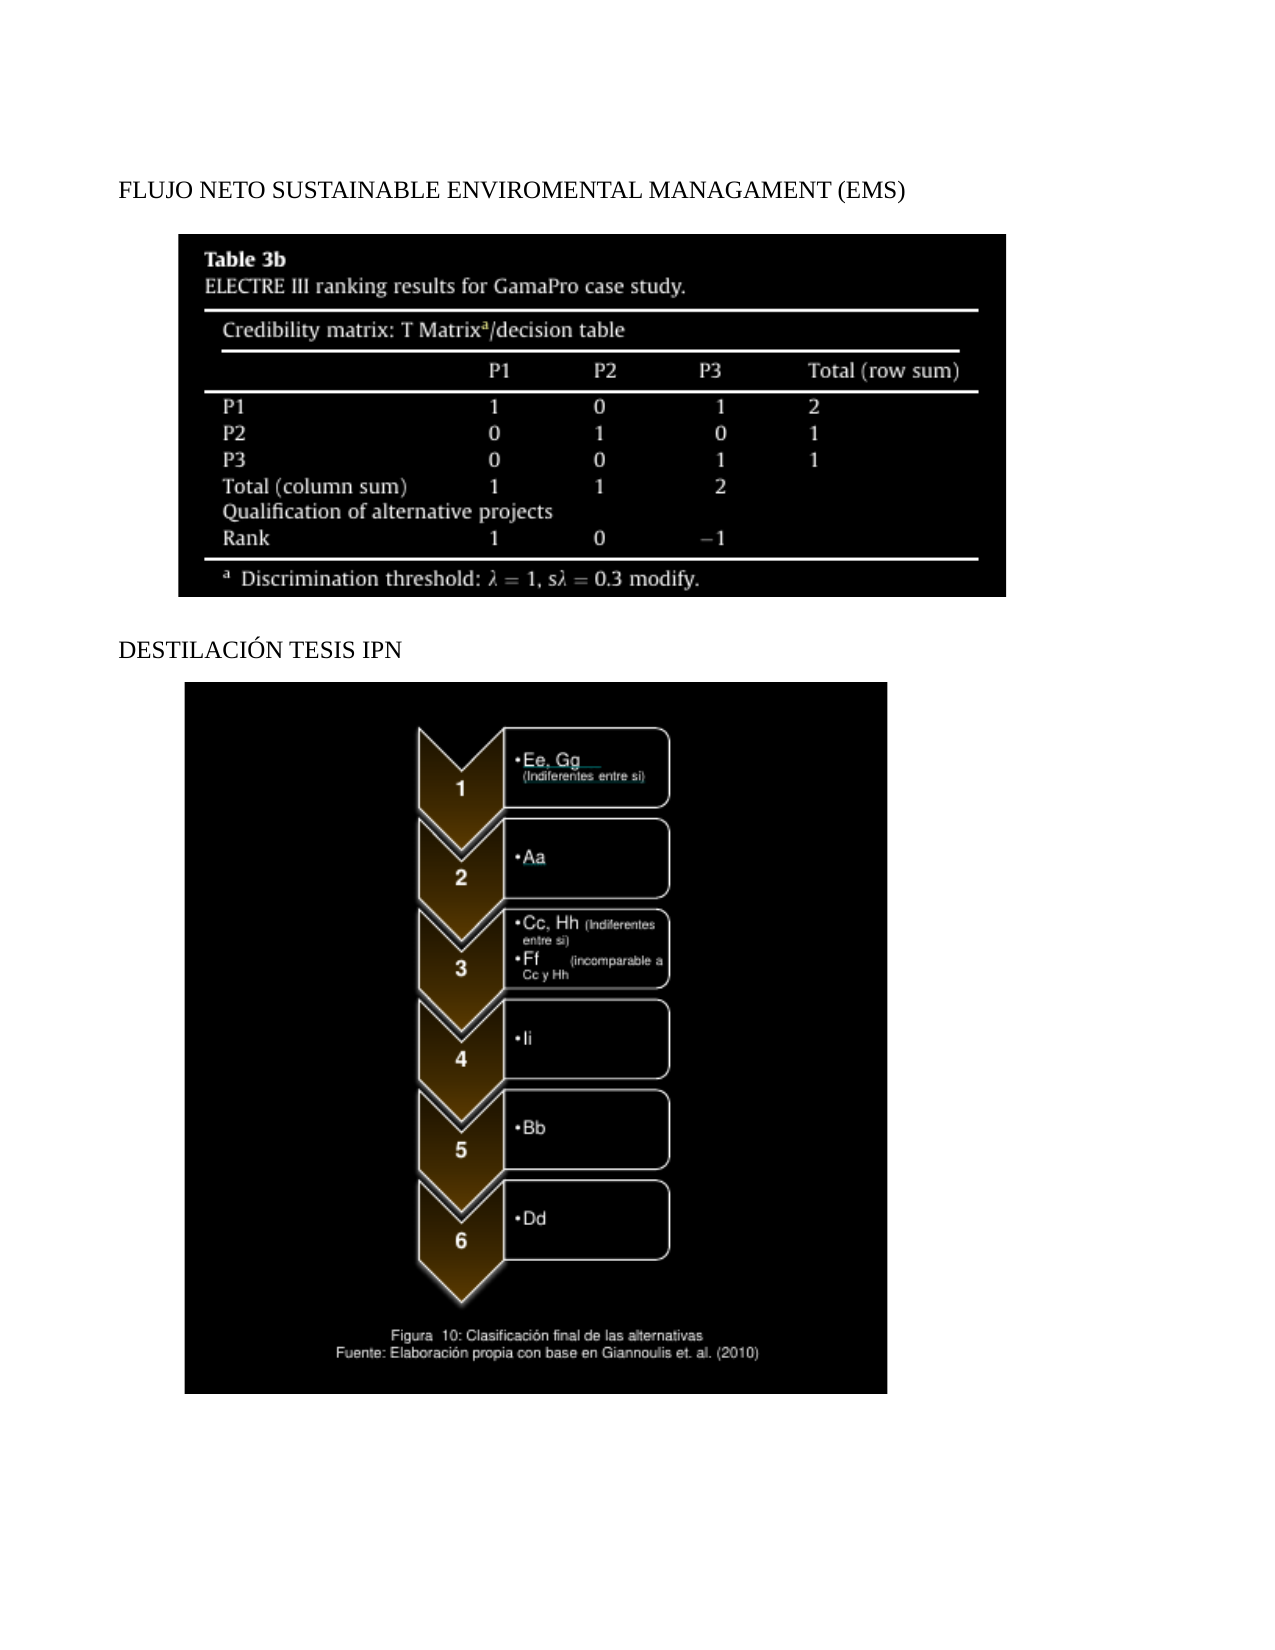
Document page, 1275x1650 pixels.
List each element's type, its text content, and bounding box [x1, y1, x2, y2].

picture [178, 234, 1007, 597]
text FLUJO NETO SUSTAINABLE ENVIROMENTAL MANAGAMENT (EMS) [118, 176, 1157, 204]
text DESTILACIÓN TESIS IPN [118, 636, 1157, 664]
picture [184, 682, 888, 1394]
